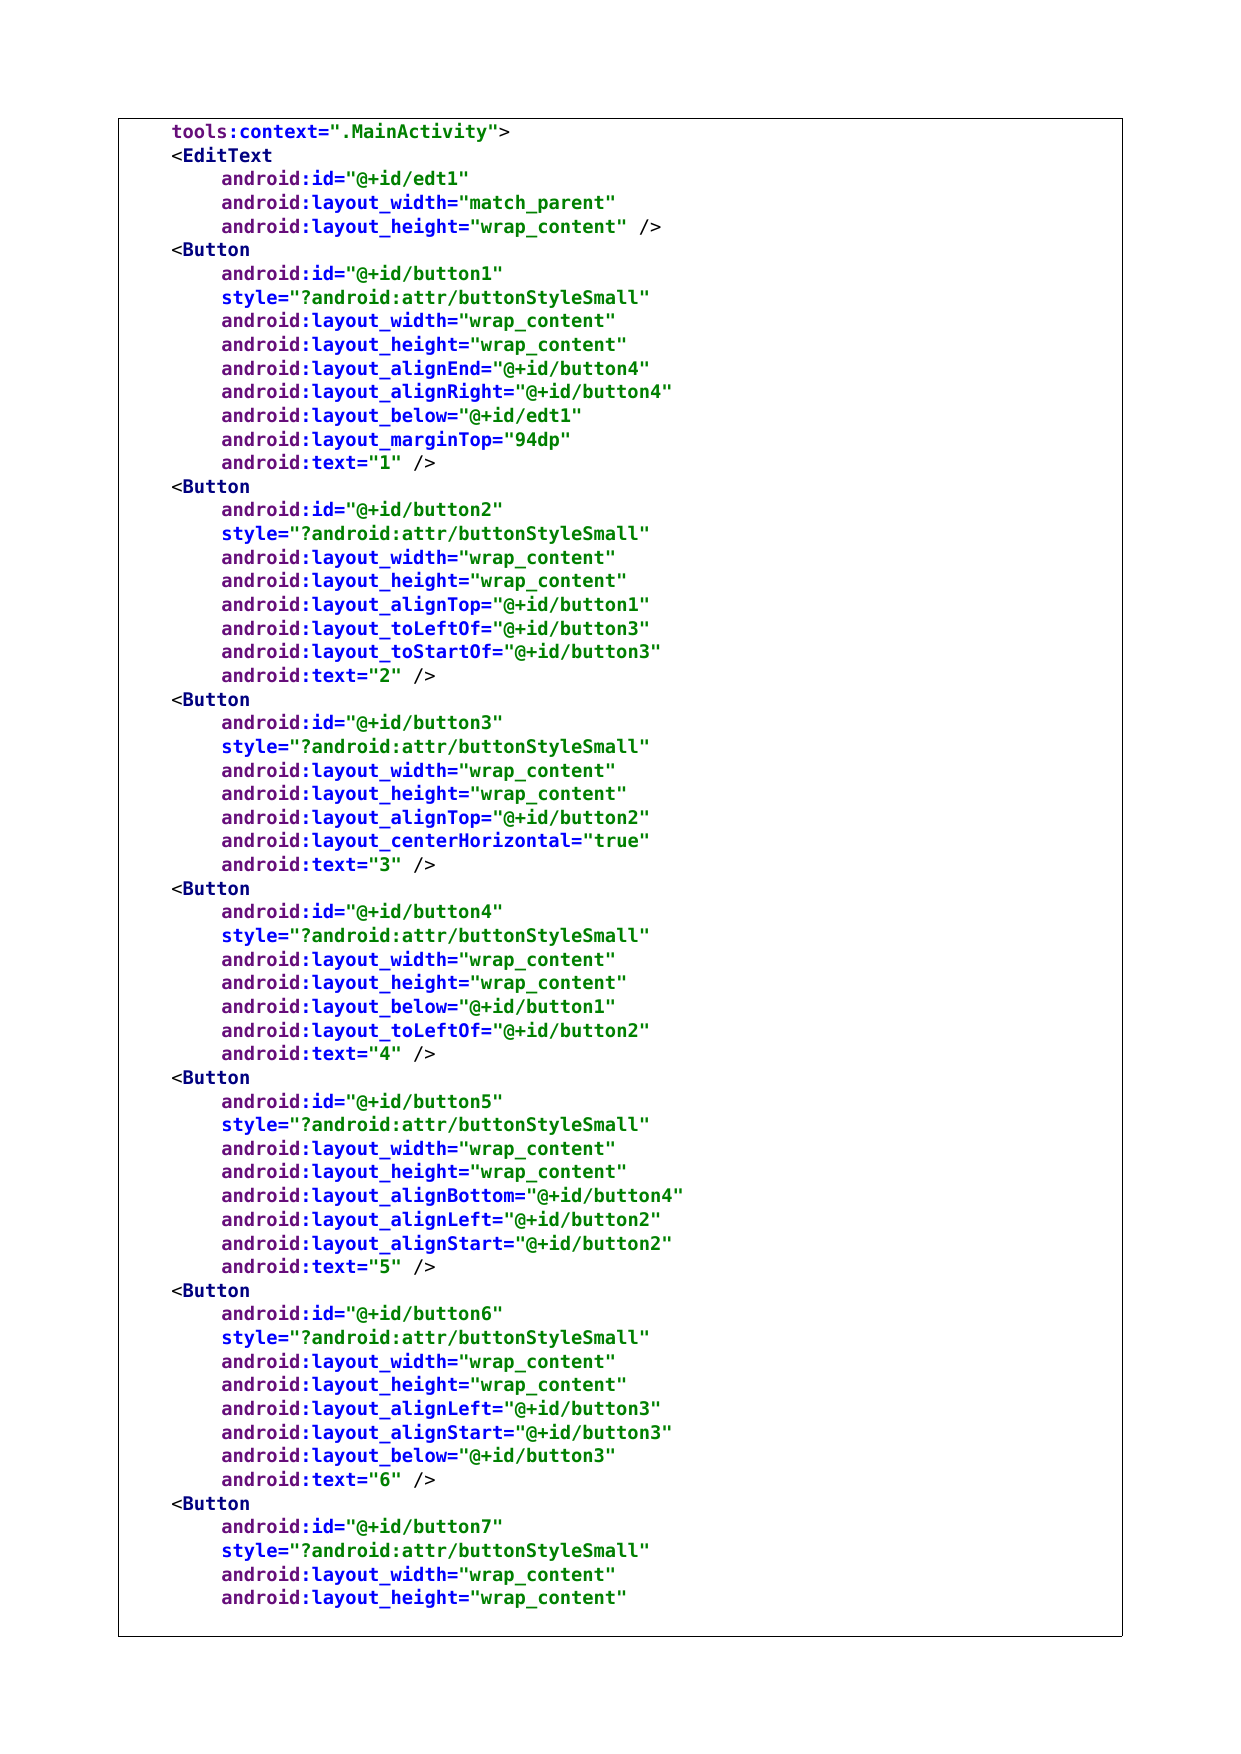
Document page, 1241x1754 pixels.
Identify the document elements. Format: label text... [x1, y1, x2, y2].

text android:layout_centerHorizontal="true" [121, 831, 1119, 854]
text android:text="6" /> [121, 1469, 1119, 1493]
text <Button [121, 239, 1119, 263]
text style="?android:attr/buttonStyleSmall" [121, 736, 1119, 759]
text android:layout_below="@+id/edt1" [121, 405, 1119, 428]
text style="?android:attr/buttonStyleSmall" [121, 1540, 1119, 1563]
text android:id="@+id/button7" [121, 1516, 1119, 1540]
text android:layout_height="wrap_content" /> [121, 216, 1119, 239]
text android:layout_width="wrap_content" [121, 949, 1119, 972]
text android:layout_alignBottom="@+id/button4" [121, 1185, 1119, 1209]
text android:id="@+id/button1" [121, 263, 1119, 287]
text android:layout_alignStart="@+id/button3" [121, 1422, 1119, 1445]
text tools:context=".MainActivity"> [121, 121, 1119, 145]
text android:layout_width="match_parent" [121, 192, 1119, 216]
text android:layout_width="wrap_content" [121, 759, 1119, 783]
text <Button [121, 1493, 1119, 1516]
text <EditText [121, 145, 1119, 168]
text android:layout_height="wrap_content" [121, 1374, 1119, 1398]
text style="?android:attr/buttonStyleSmall" [121, 925, 1119, 949]
text android:id="@+id/button3" [121, 712, 1119, 736]
text android:id="@+id/button6" [121, 1303, 1119, 1327]
text android:layout_alignLeft="@+id/button2" [121, 1209, 1119, 1232]
text <Button [121, 1280, 1119, 1303]
text android:layout_below="@+id/button3" [121, 1445, 1119, 1469]
text android:layout_width="wrap_content" [121, 310, 1119, 334]
text android:layout_alignTop="@+id/button1" [121, 594, 1119, 618]
text android:layout_width="wrap_content" [121, 1563, 1119, 1587]
text android:layout_width="wrap_content" [121, 547, 1119, 570]
text android:layout_alignLeft="@+id/button3" [121, 1398, 1119, 1422]
text <Button [121, 689, 1119, 712]
text android:layout_width="wrap_content" [121, 1138, 1119, 1162]
text android:id="@+id/button2" [121, 499, 1119, 523]
text android:text="4" /> [121, 1043, 1119, 1067]
text android:id="@+id/edt1" [121, 168, 1119, 192]
text android:id="@+id/button4" [121, 901, 1119, 925]
text android:layout_height="wrap_content" [121, 1587, 1119, 1611]
text android:text="2" /> [121, 665, 1119, 689]
text android:layout_toLeftOf="@+id/button3" [121, 618, 1119, 641]
text style="?android:attr/buttonStyleSmall" [121, 1114, 1119, 1138]
text android:text="1" /> [121, 452, 1119, 476]
text android:layout_height="wrap_content" [121, 570, 1119, 594]
text android:layout_height="wrap_content" [121, 972, 1119, 996]
text android:text="3" /> [121, 854, 1119, 878]
text android:layout_alignStart="@+id/button2" [121, 1232, 1119, 1256]
text android:layout_height="wrap_content" [121, 1162, 1119, 1185]
text android:layout_height="wrap_content" [121, 334, 1119, 358]
text android:layout_toStartOf="@+id/button3" [121, 641, 1119, 665]
text style="?android:attr/buttonStyleSmall" [121, 523, 1119, 547]
text android:layout_marginTop="94dp" [121, 428, 1119, 452]
text android:layout_height="wrap_content" [121, 783, 1119, 807]
text style="?android:attr/buttonStyleSmall" [121, 1327, 1119, 1351]
text android:layout_toLeftOf="@+id/button2" [121, 1020, 1119, 1043]
text android:layout_alignTop="@+id/button2" [121, 807, 1119, 831]
text android:text="5" /> [121, 1256, 1119, 1280]
text <Button [121, 878, 1119, 901]
text android:layout_alignRight="@+id/button4" [121, 381, 1119, 405]
text android:layout_width="wrap_content" [121, 1351, 1119, 1374]
text android:layout_below="@+id/button1" [121, 996, 1119, 1020]
text style="?android:attr/buttonStyleSmall" [121, 287, 1119, 310]
text <Button [121, 1067, 1119, 1091]
text android:layout_alignEnd="@+id/button4" [121, 358, 1119, 381]
text android:id="@+id/button5" [121, 1091, 1119, 1114]
text <Button [121, 476, 1119, 499]
